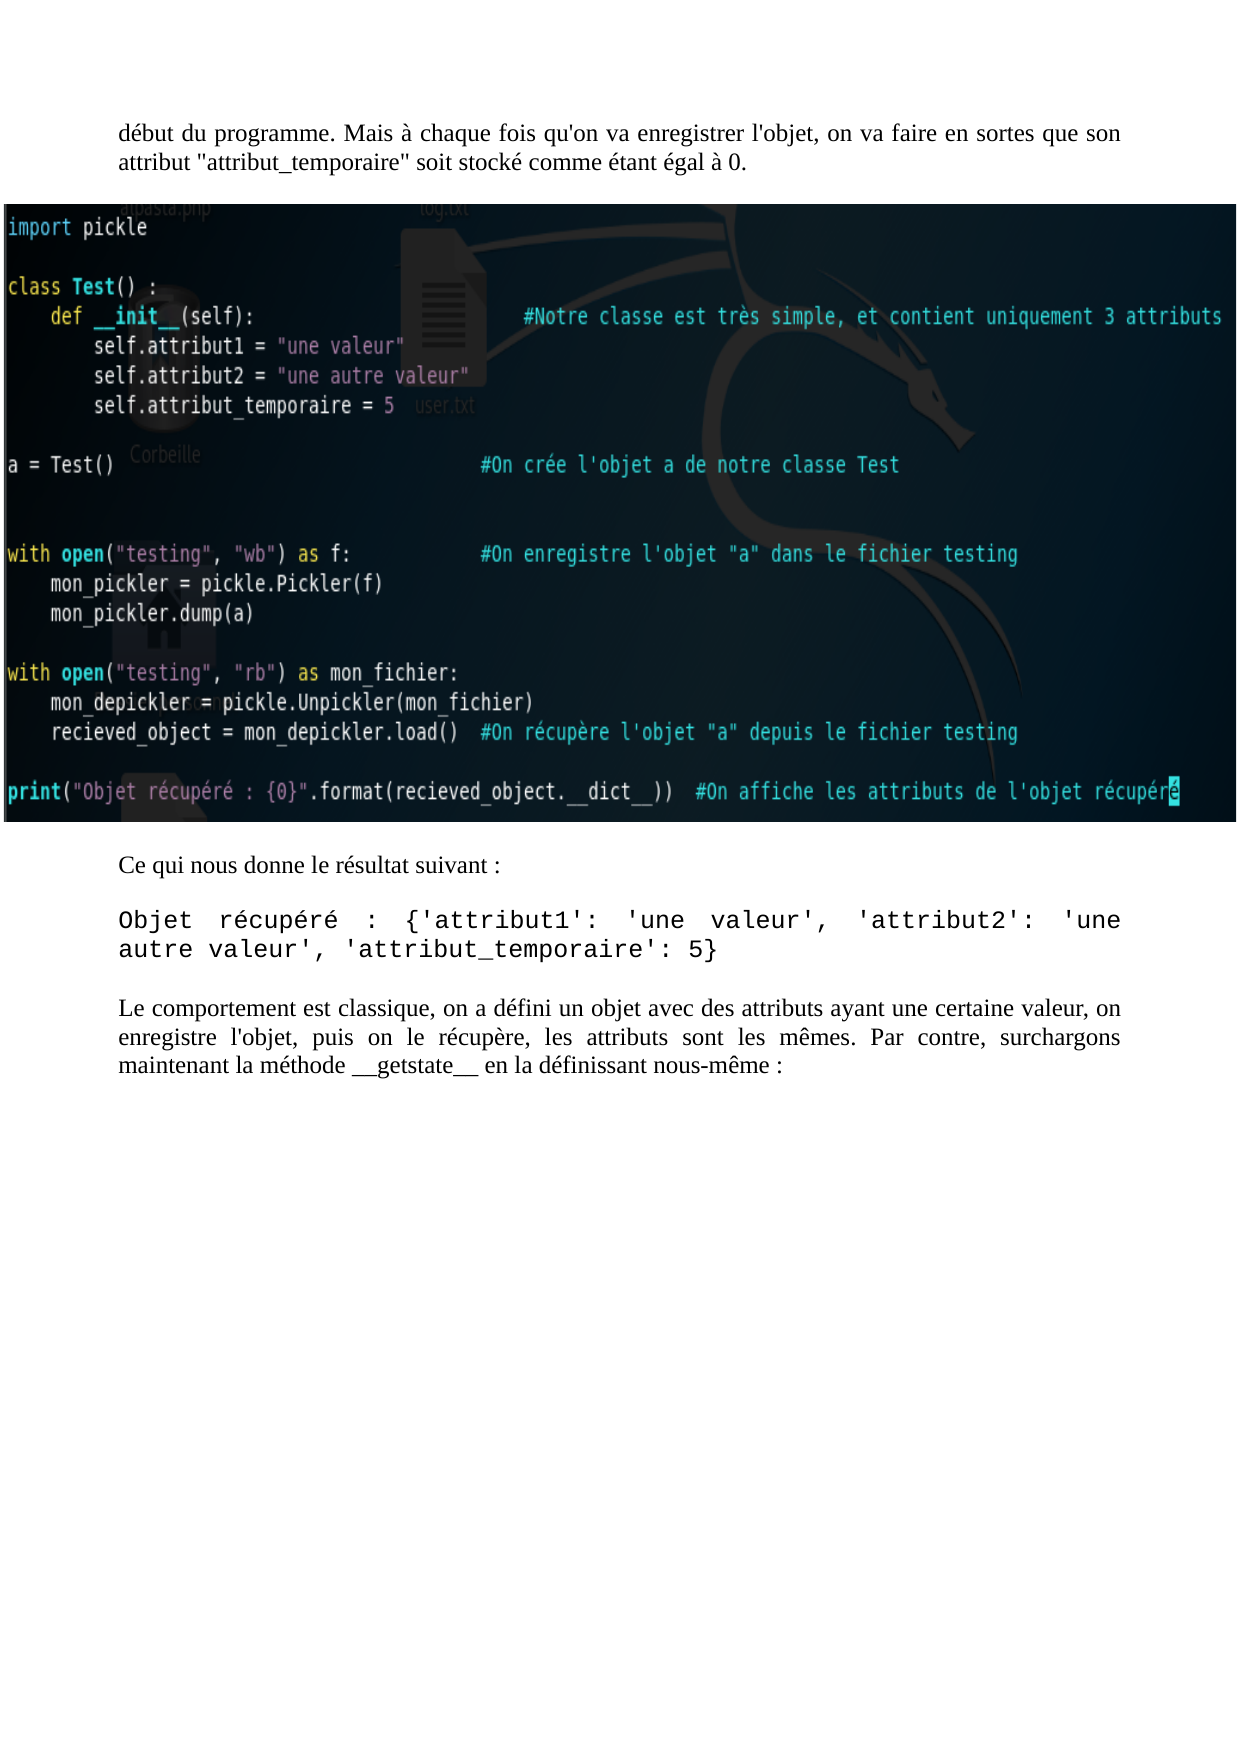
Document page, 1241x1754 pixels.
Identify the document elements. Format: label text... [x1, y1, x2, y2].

text Objet récupéré : {'attribut1': 'une valeur', 'attribut2': 'une autre valeur', 'attribut_temporaire': 5} [118, 908, 1122, 965]
text début du programme. Mais à chaque fois qu'on va enregistrer l'objet, on va faire en sortes que son attribut "attribut_temporaire" soit stocké comme étant égal à 0. [118, 118, 1122, 176]
text Ce qui nous donne le résultat suivant : [118, 851, 1122, 879]
text Le comportement est classique, on a défini un objet avec des attributs ayant une certaine valeur, on enregistre l'objet, puis on le récupère, les attributs sont les mêmes. Par contre, surchargons maintenant la méthode __getstate__ en la définissant nous-même : [118, 993, 1122, 1079]
